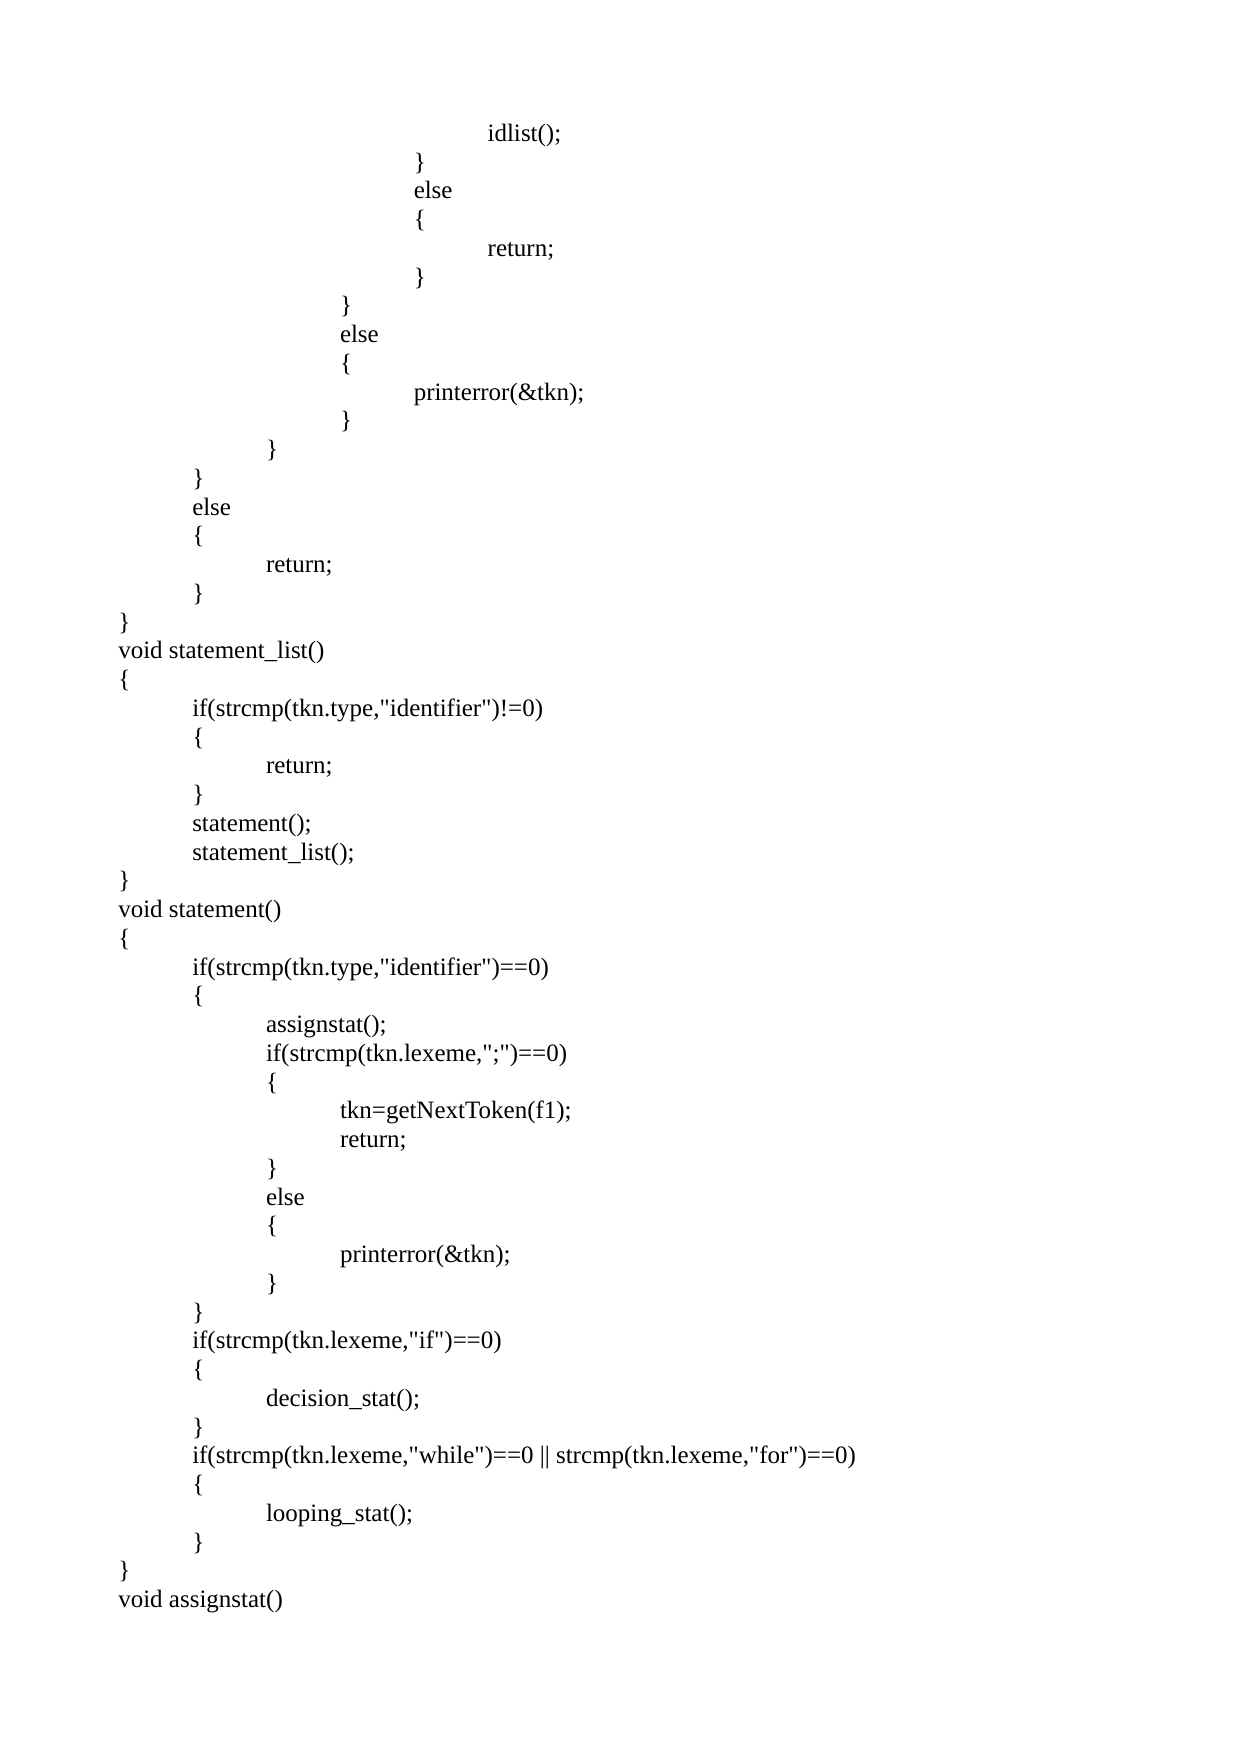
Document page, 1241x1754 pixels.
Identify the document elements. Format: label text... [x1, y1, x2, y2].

text { [118, 981, 1122, 1009]
text return; [118, 233, 1122, 262]
text } [118, 406, 1122, 434]
text } [118, 779, 1122, 808]
text { [118, 664, 1122, 693]
text statement_list(); [118, 837, 1122, 866]
text if(strcmp(tkn.lexeme,";")==0) [118, 1038, 1122, 1067]
text assignstat(); [118, 1009, 1122, 1038]
text } [118, 434, 1122, 463]
text } [118, 1297, 1122, 1326]
text { [118, 204, 1122, 233]
text { [118, 923, 1122, 952]
text return; [118, 1124, 1122, 1153]
text } [118, 147, 1122, 176]
text if(strcmp(tkn.type,"identifier")!=0) [118, 693, 1122, 722]
text else [118, 492, 1122, 521]
text } [118, 1412, 1122, 1441]
text } [118, 578, 1122, 607]
text idlist(); [118, 118, 1122, 147]
text { [118, 1354, 1122, 1383]
text printerror(&tkn); [118, 1239, 1122, 1268]
text } [118, 1556, 1122, 1584]
text decision_stat(); [118, 1383, 1122, 1412]
text { [118, 1067, 1122, 1096]
text tkn=getNextToken(f1); [118, 1096, 1122, 1124]
text } [118, 262, 1122, 291]
text else [118, 1182, 1122, 1211]
text { [118, 521, 1122, 549]
text void assignstat() [118, 1584, 1122, 1613]
text } [118, 866, 1122, 894]
text if(strcmp(tkn.type,"identifier")==0) [118, 952, 1122, 981]
text } [118, 291, 1122, 319]
text { [118, 1211, 1122, 1239]
text looping_stat(); [118, 1498, 1122, 1527]
text printerror(&tkn); [118, 377, 1122, 406]
text { [118, 722, 1122, 751]
text return; [118, 751, 1122, 779]
text } [118, 463, 1122, 492]
text return; [118, 549, 1122, 578]
text } [118, 607, 1122, 636]
text void statement_list() [118, 636, 1122, 664]
text { [118, 1469, 1122, 1498]
text else [118, 176, 1122, 204]
text } [118, 1153, 1122, 1182]
text if(strcmp(tkn.lexeme,"if")==0) [118, 1326, 1122, 1354]
text } [118, 1527, 1122, 1556]
text else [118, 319, 1122, 348]
text void statement() [118, 894, 1122, 923]
text if(strcmp(tkn.lexeme,"while")==0 || strcmp(tkn.lexeme,"for")==0) [118, 1441, 1122, 1469]
text statement(); [118, 808, 1122, 837]
text } [118, 1268, 1122, 1297]
text { [118, 348, 1122, 377]
